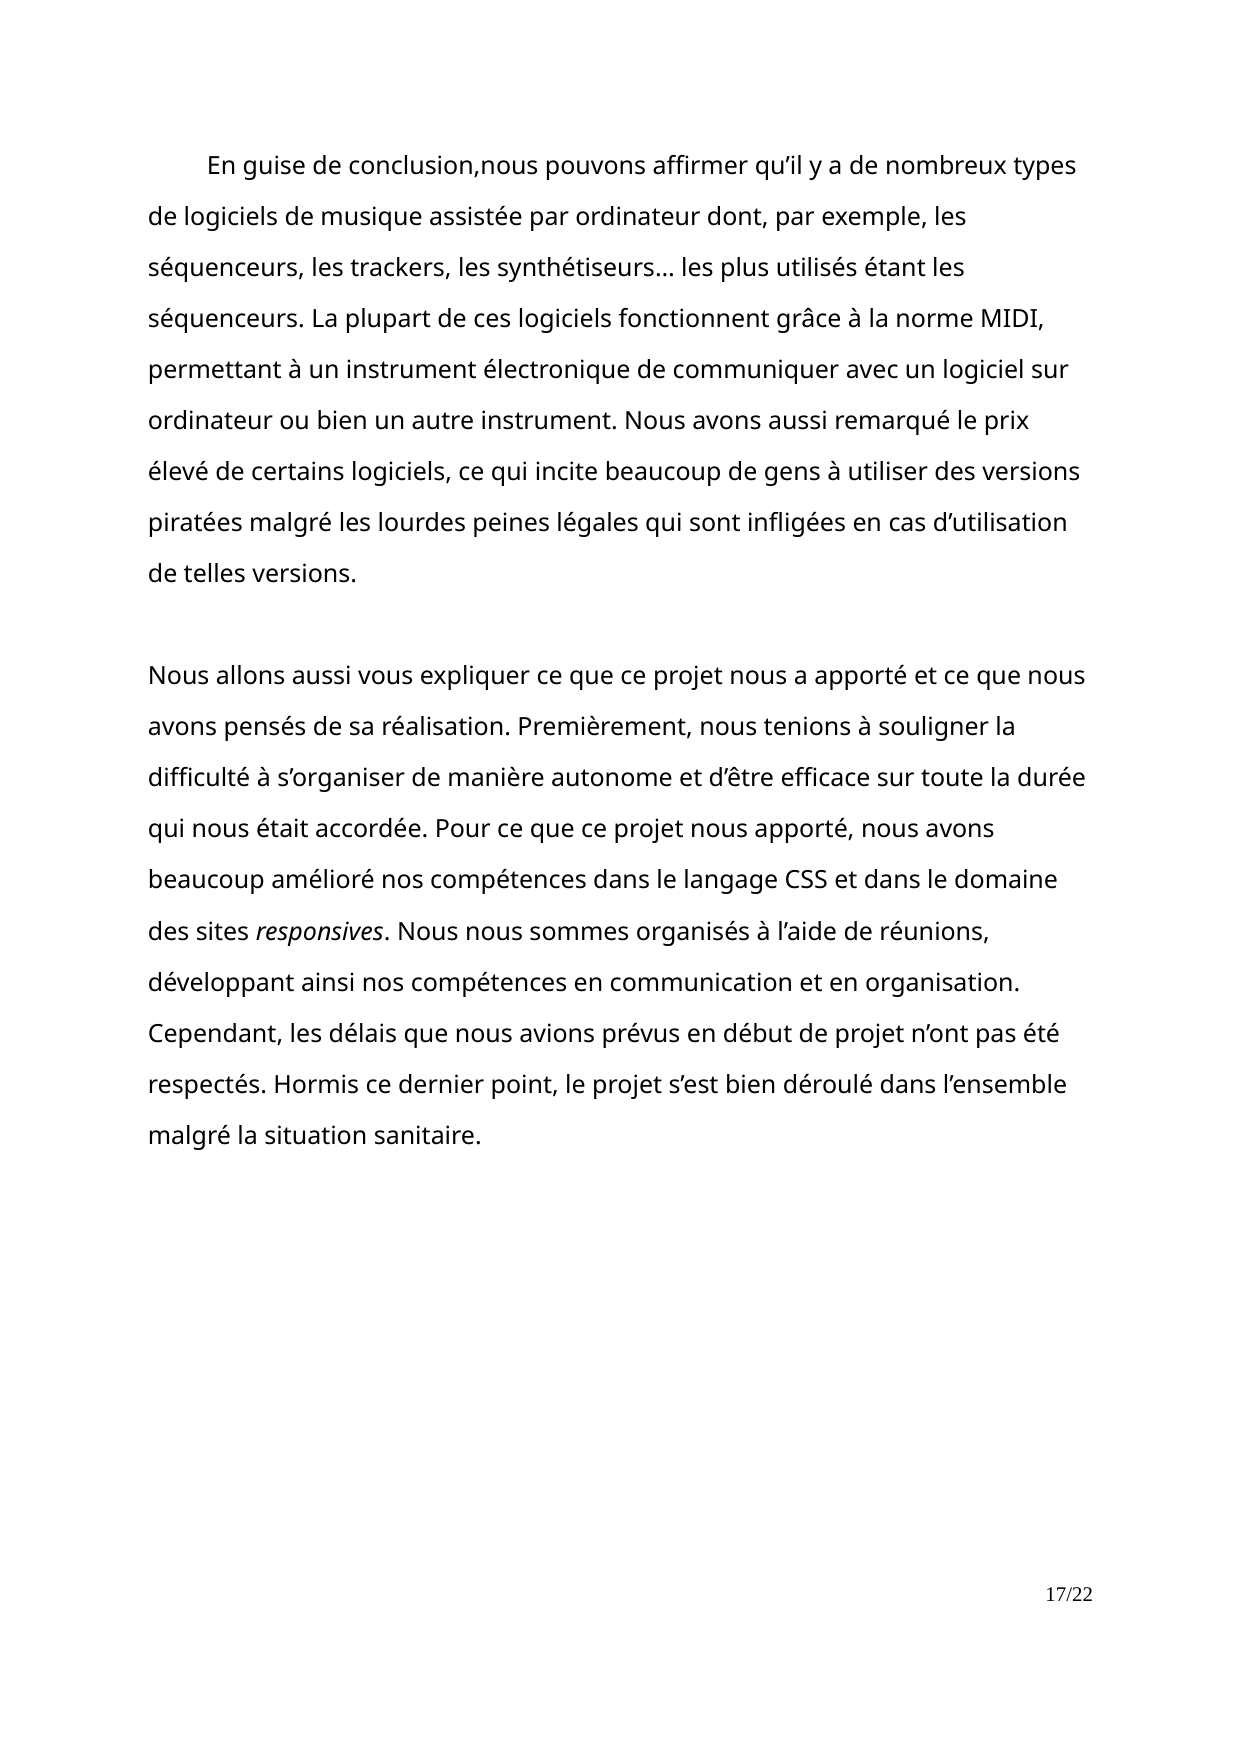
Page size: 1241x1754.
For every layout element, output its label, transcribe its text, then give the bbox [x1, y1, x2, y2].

text En guise de conclusion,nous pouvons affirmer qu’il y a de nombreux types de logiciels de musique assistée par ordinateur dont, par exemple, les séquenceurs, les trackers, les synthétiseurs… les plus utilisés étant les séquenceurs. La plupart de ces logiciels fonctionnent grâce à la norme MIDI, permettant à un instrument électronique de communiquer avec un logiciel sur ordinateur ou bien un autre instrument. Nous avons aussi remarqué le prix élevé de certains logiciels, ce qui incite beaucoup de gens à utiliser des versions piratées malgré les lourdes peines légales qui sont infligées en cas d’utilisation de telles versions. Nous allons aussi vous expliquer ce que ce projet nous a apporté et ce que nous avons pensés de sa réalisation. Premièrement, nous tenions à souligner la difficulté à s’organiser de manière autonome et d’être efficace sur toute la durée qui nous était accordée. Pour ce que ce projet nous apporté, nous avons beaucoup amélioré nos compétences dans le langage CSS et dans le domaine des sites responsives. Nous nous sommes organisés à l’aide de réunions, développant ainsi nos compétences en communication et en organisation. Cependant, les délais que nous avions prévus en début de projet n’ont pas été respectés. Hormis ce dernier point, le projet s’est bien déroulé dans l’ensemble malgré la situation sanitaire. [148, 148, 1093, 1202]
